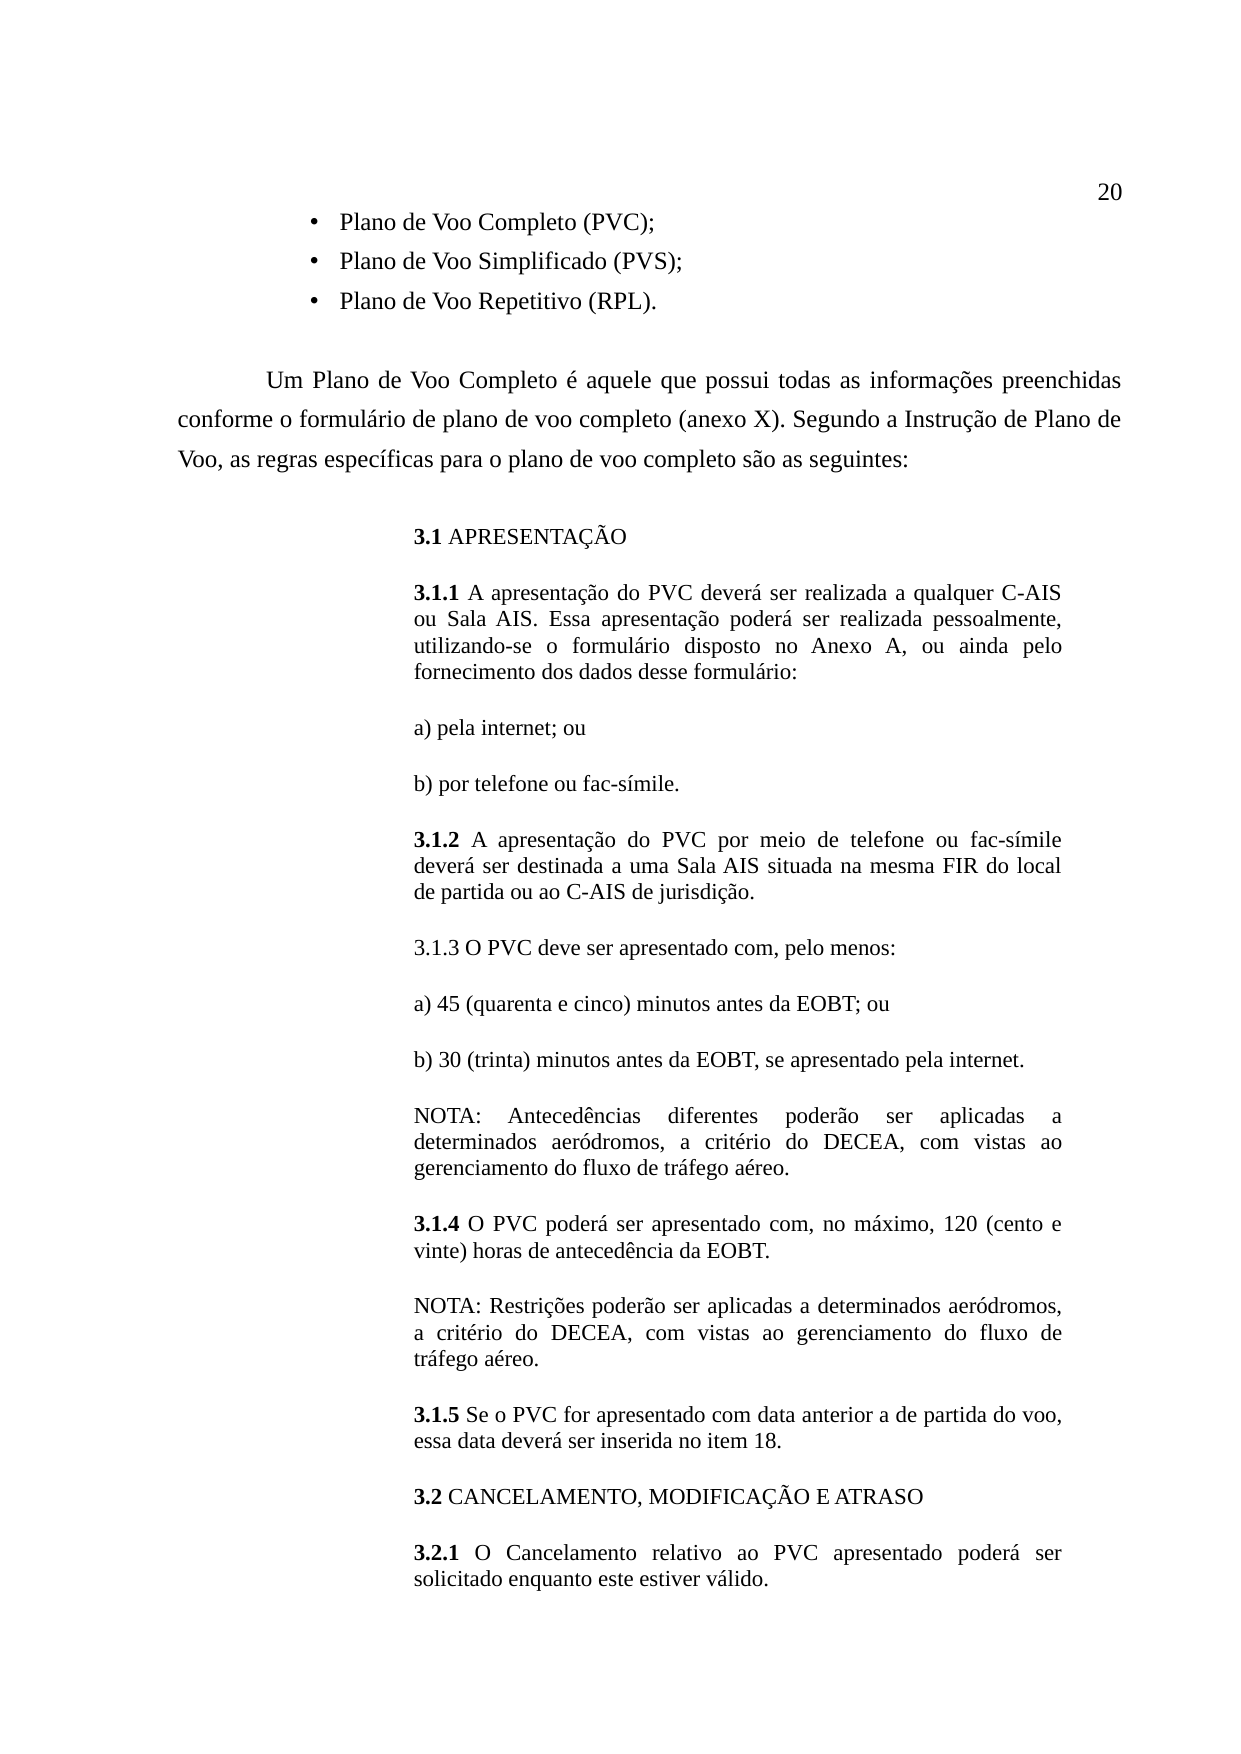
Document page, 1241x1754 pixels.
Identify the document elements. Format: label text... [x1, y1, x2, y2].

list Plano de Voo Simplificado (PVS); [221, 246, 1122, 275]
text 3.1 APRESENTAÇÃO [413, 523, 1063, 550]
text Um Plano de Voo Completo é aquele que possui todas as informações preenchidas conforme o formulário de plano de voo completo (anexo X). Segundo a Instrução de Plano de Voo, as regras específicas para o plano de voo completo são as seguintes: [177, 365, 1122, 473]
text a) 45 (quarenta e cinco) minutos antes da EOBT; ou [413, 990, 1063, 1016]
text 3.1.5 Se o PVC for apresentado com data anterior a de partida do voo, essa data deverá ser inserida no item 18. [413, 1401, 1063, 1454]
text 3.1.1 A apresentação do PVC deverá ser realizada a qualquer C-AIS ou Sala AIS. Essa apresentação poderá ser realizada pessoalmente, utilizando-se o formulário disposto no Anexo A, ou ainda pelo fornecimento dos dados desse formulário: [413, 579, 1063, 684]
text 3.1.2 A apresentação do PVC por meio de telefone ou fac-símile deverá ser destinada a uma Sala AIS situada na mesma FIR do local de partida ou ao C-AIS de jurisdição. [413, 826, 1063, 905]
text a) pela internet; ou [413, 714, 1063, 740]
text 3.2 CANCELAMENTO, MODIFICAÇÃO E ATRASO [413, 1483, 1063, 1509]
text 3.1.3 O PVC deve ser apresentado com, pelo menos: [413, 934, 1063, 961]
list Plano de Voo Repetitivo (RPL). [221, 286, 1122, 314]
text b) por telefone ou fac-símile. [413, 770, 1063, 796]
text 3.2.1 O Cancelamento relativo ao PVC apresentado poderá ser solicitado enquanto este estiver válido. [413, 1539, 1063, 1592]
text NOTA: Antecedências diferentes poderão ser aplicadas a determinados aeródromos, a critério do DECEA, com vistas ao gerenciamento do fluxo de tráfego aéreo. [413, 1102, 1063, 1181]
list Plano de Voo Completo (PVC); [221, 207, 1122, 235]
text 3.1.4 O PVC poderá ser apresentado com, no máximo, 120 (cento e vinte) horas de antecedência da EOBT. [413, 1210, 1063, 1263]
text NOTA: Restrições poderão ser aplicadas a determinados aeródromos, a critério do DECEA, com vistas ao gerenciamento do fluxo de tráfego aéreo. [413, 1292, 1063, 1372]
text b) 30 (trinta) minutos antes da EOBT, se apresentado pela internet. [413, 1046, 1063, 1072]
